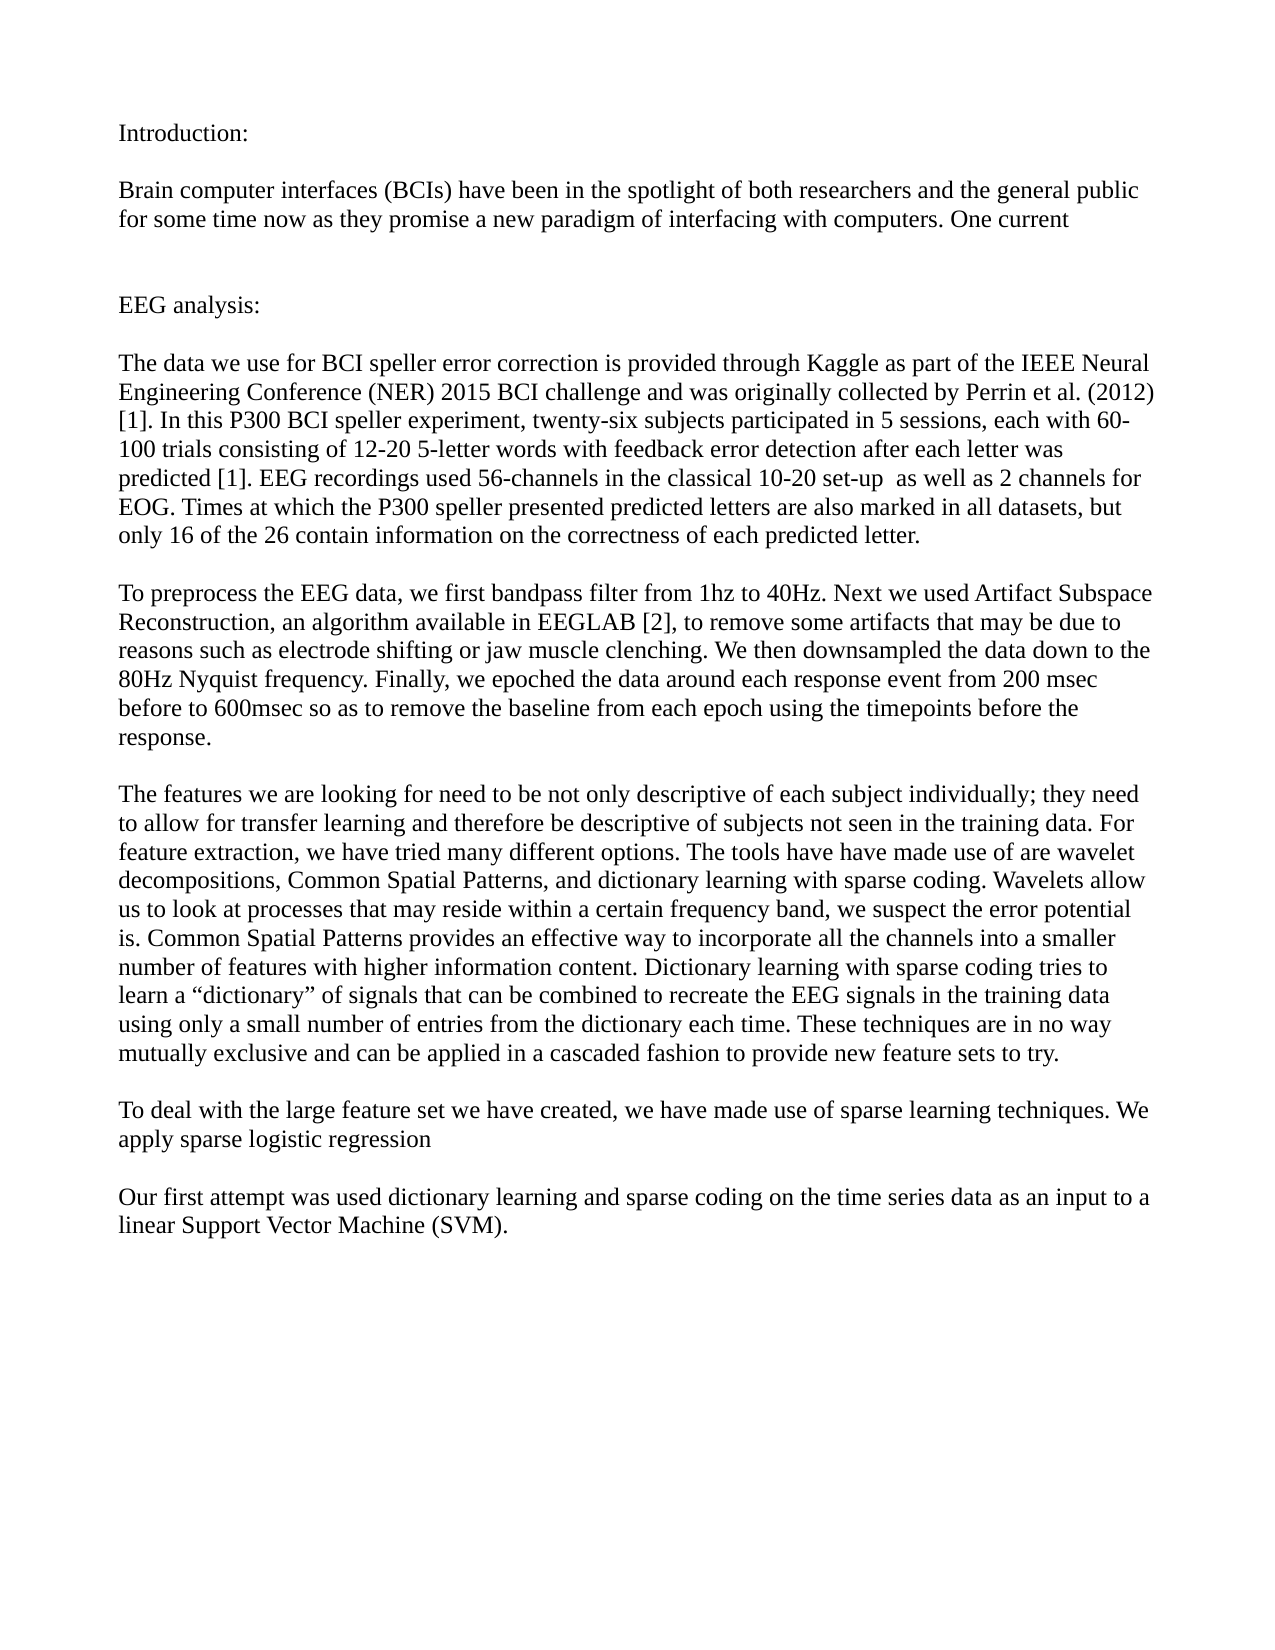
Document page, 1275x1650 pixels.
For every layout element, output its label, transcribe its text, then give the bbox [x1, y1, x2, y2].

text To deal with the large feature set we have created, we have made use of sparse learning techniques. We apply sparse logistic regression [118, 1096, 1157, 1153]
text To preprocess the EEG data, we first bandpass filter from 1hz to 40Hz. Next we used Artifact Subspace Reconstruction, an algorithm available in EEGLAB [2], to remove some artifacts that may be due to reasons such as electrode shifting or jaw muscle clenching. We then downsampled the data down to the 80Hz Nyquist frequency. Finally, we epoched the data around each response event from 200 msec before to 600msec so as to remove the baseline from each epoch using the timepoints before the response. [118, 578, 1157, 751]
text The features we are looking for need to be not only descriptive of each subject individually; they need to allow for transfer learning and therefore be descriptive of subjects not seen in the training data. For feature extraction, we have tried many different options. The tools have have made use of are wavelet decompositions, Common Spatial Patterns, and dictionary learning with sparse coding. Wavelets allow us to look at processes that may reside within a certain frequency band, we suspect the error potential is. Common Spatial Patterns provides an effective way to incorporate all the channels into a smaller number of features with higher information content. Dictionary learning with sparse coding tries to learn a “dictionary” of signals that can be combined to recreate the EEG signals in the training data using only a small number of entries from the dictionary each time. These techniques are in no way mutually exclusive and can be applied in a cascaded fashion to provide new feature sets to try. [118, 779, 1157, 1067]
text EEG analysis: [118, 291, 1157, 319]
text The data we use for BCI speller error correction is provided through Kaggle as part of the IEEE Neural Engineering Conference (NER) 2015 BCI challenge and was originally collected by Perrin et al. (2012) [1]. In this P300 BCI speller experiment, twenty-six subjects participated in 5 sessions, each with 60-100 trials consisting of 12-20 5-letter words with feedback error detection after each letter was predicted [1]. EEG recordings used 56-channels in the classical 10-20 set-up as well as 2 channels for EOG. Times at which the P300 speller presented predicted letters are also marked in all datasets, but only 16 of the 26 contain information on the correctness of each predicted letter. [118, 348, 1157, 549]
text Brain computer interfaces (BCIs) have been in the spotlight of both researchers and the general public for some time now as they promise a new paradigm of interfacing with computers. One current [118, 176, 1157, 233]
text Introduction: [118, 118, 1157, 147]
text Our first attempt was used dictionary learning and sparse coding on the time series data as an input to a linear Support Vector Machine (SVM). [118, 1182, 1157, 1239]
